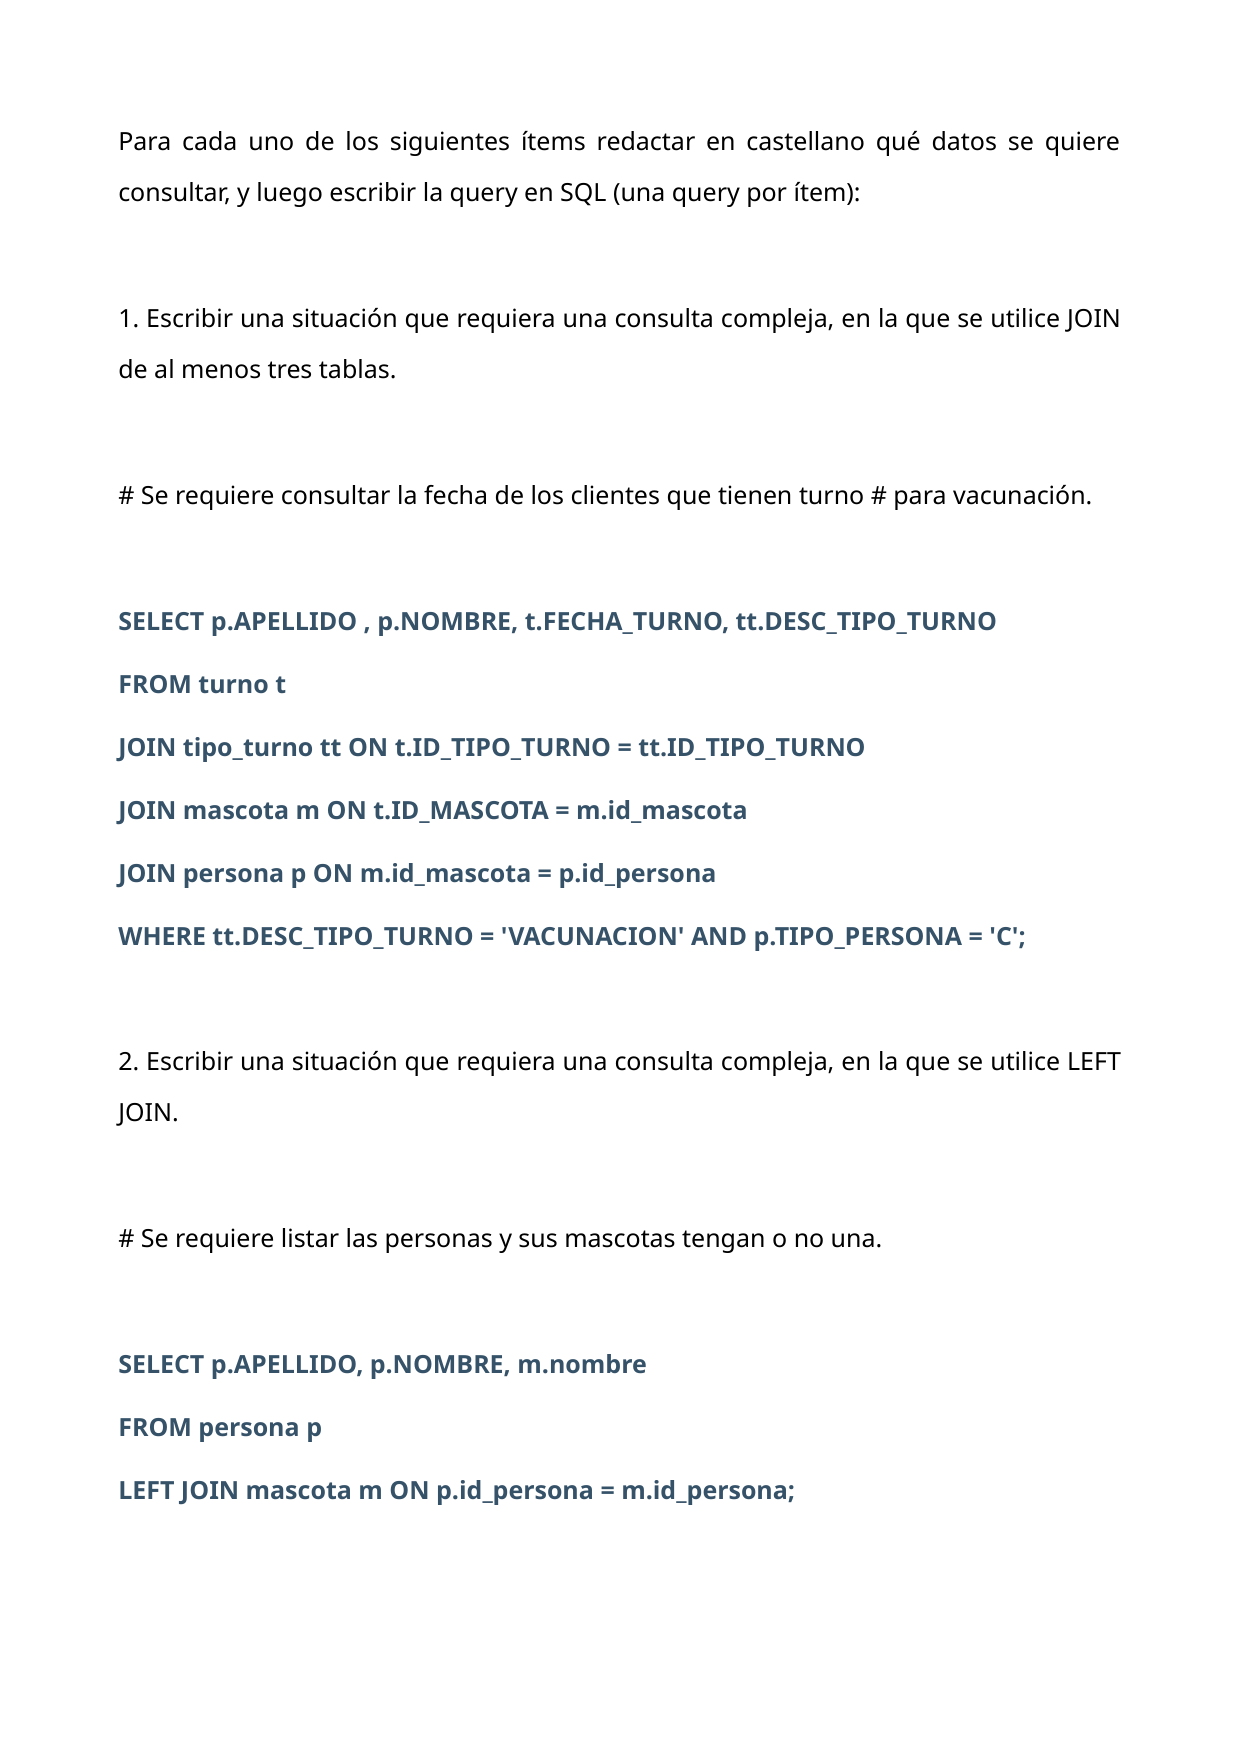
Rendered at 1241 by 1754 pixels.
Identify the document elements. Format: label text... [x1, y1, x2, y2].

text FROM persona p [118, 1410, 1122, 1444]
text 1. Escribir una situación que requiera una consulta compleja, en la que se utilice JOIN de al menos tres tablas. [118, 301, 1122, 386]
text JOIN tipo_turno tt ON t.ID_TIPO_TURNO = tt.ID_TIPO_TURNO [118, 729, 1122, 763]
text FROM turno t [118, 667, 1122, 701]
text JOIN mascota m ON t.ID_MASCOTA = m.id_mascota [118, 792, 1122, 826]
text SELECT p.APELLIDO, p.NOMBRE, m.nombre [118, 1347, 1122, 1381]
text 2. Escribir una situación que requiera una consulta compleja, en la que se utilice LEFT JOIN. [118, 1044, 1122, 1129]
text Para cada uno de los siguientes ítems redactar en castellano qué datos se quiere consultar, y luego escribir la query en SQL (una query por ítem): [118, 124, 1122, 209]
text SELECT p.APELLIDO , p.NOMBRE, t.FECHA_TURNO, tt.DESC_TIPO_TURNO [118, 604, 1122, 638]
text LEFT JOIN mascota m ON p.id_persona = m.id_persona; [118, 1473, 1122, 1507]
text JOIN persona p ON m.id_mascota = p.id_persona [118, 855, 1122, 889]
text # Se requiere consultar la fecha de los clientes que tienen turno # para vacunación. [118, 478, 1122, 512]
text # Se requiere listar las personas y sus mascotas tengan o no una. [118, 1221, 1122, 1255]
text WHERE tt.DESC_TIPO_TURNO = 'VACUNACION' AND p.TIPO_PERSONA = 'C'; [118, 918, 1122, 952]
